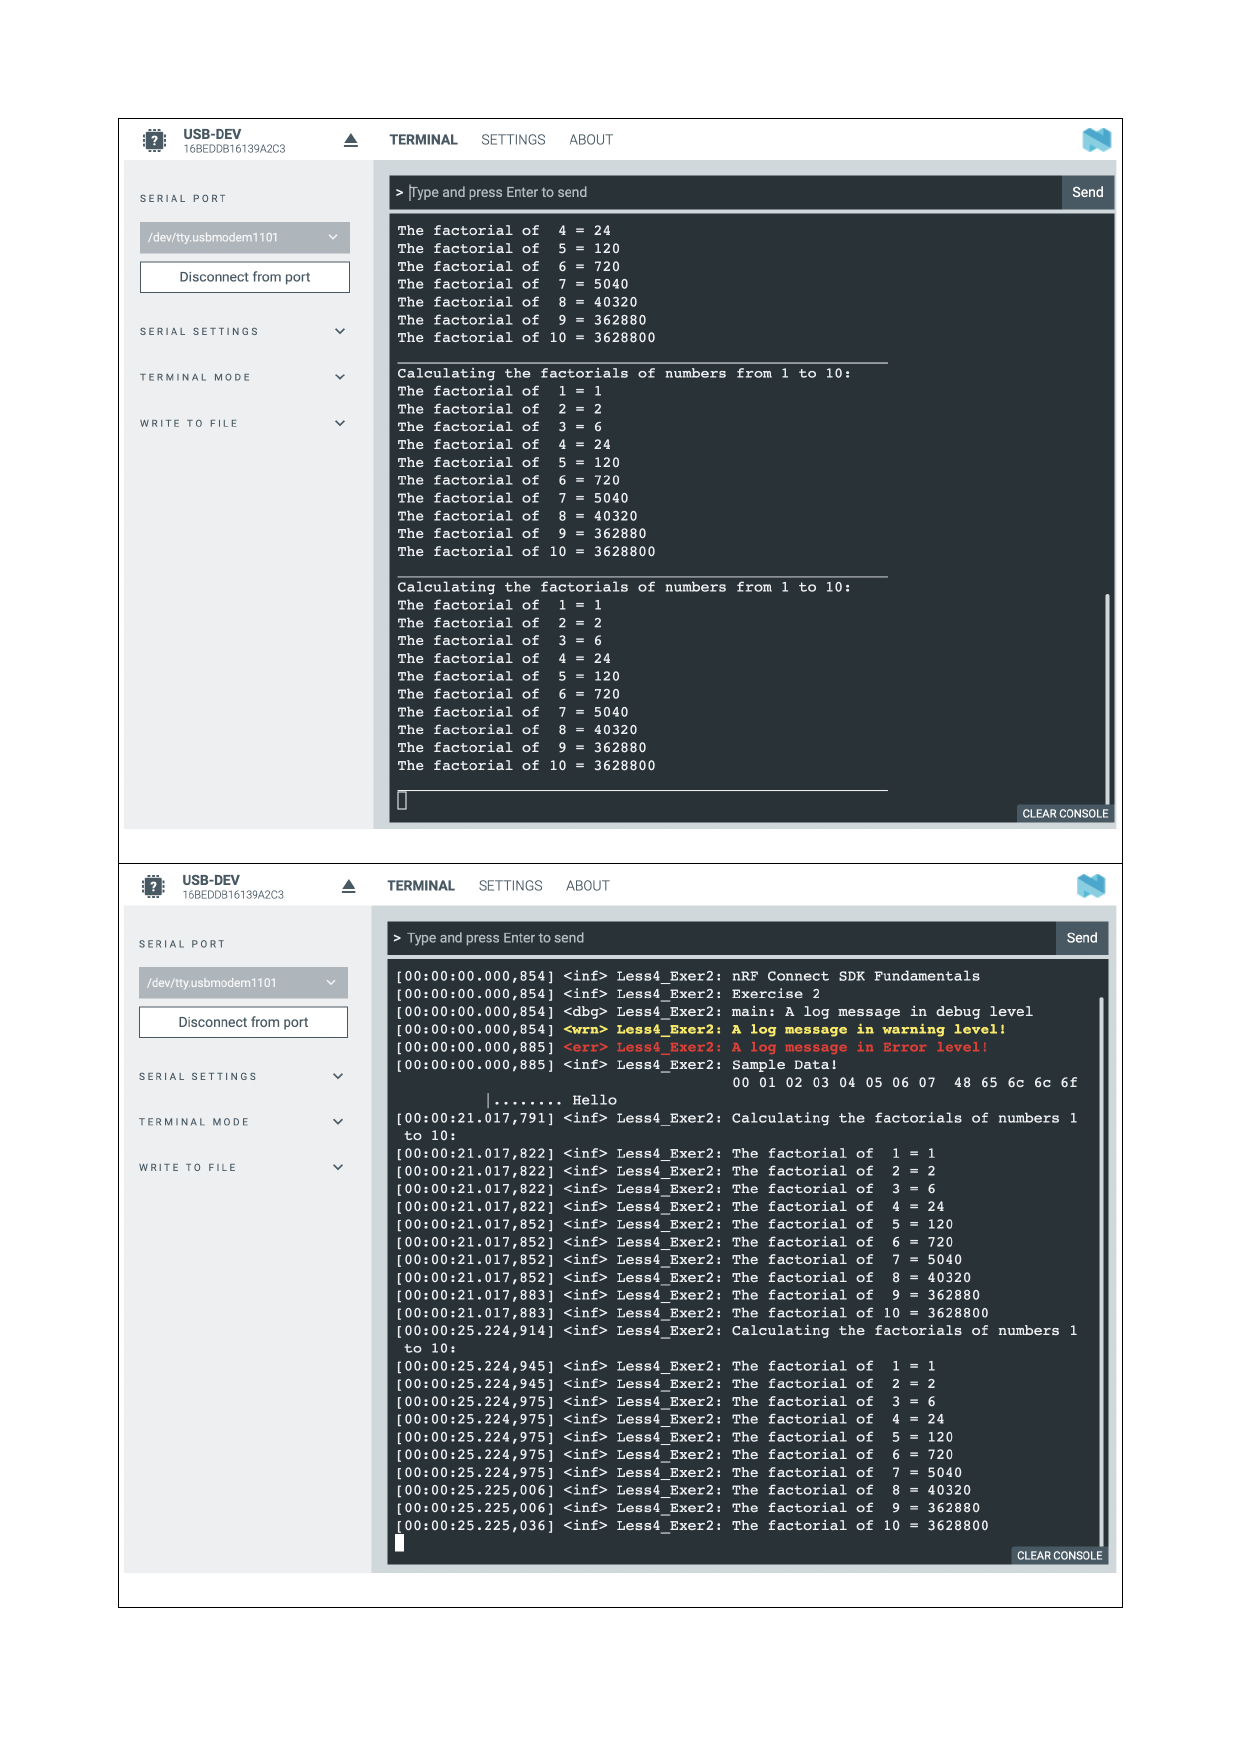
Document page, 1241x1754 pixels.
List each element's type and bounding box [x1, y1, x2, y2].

table_cell [119, 864, 1122, 1607]
table_header [119, 119, 1122, 863]
picture [123, 125, 1117, 829]
picture [123, 870, 1117, 1573]
